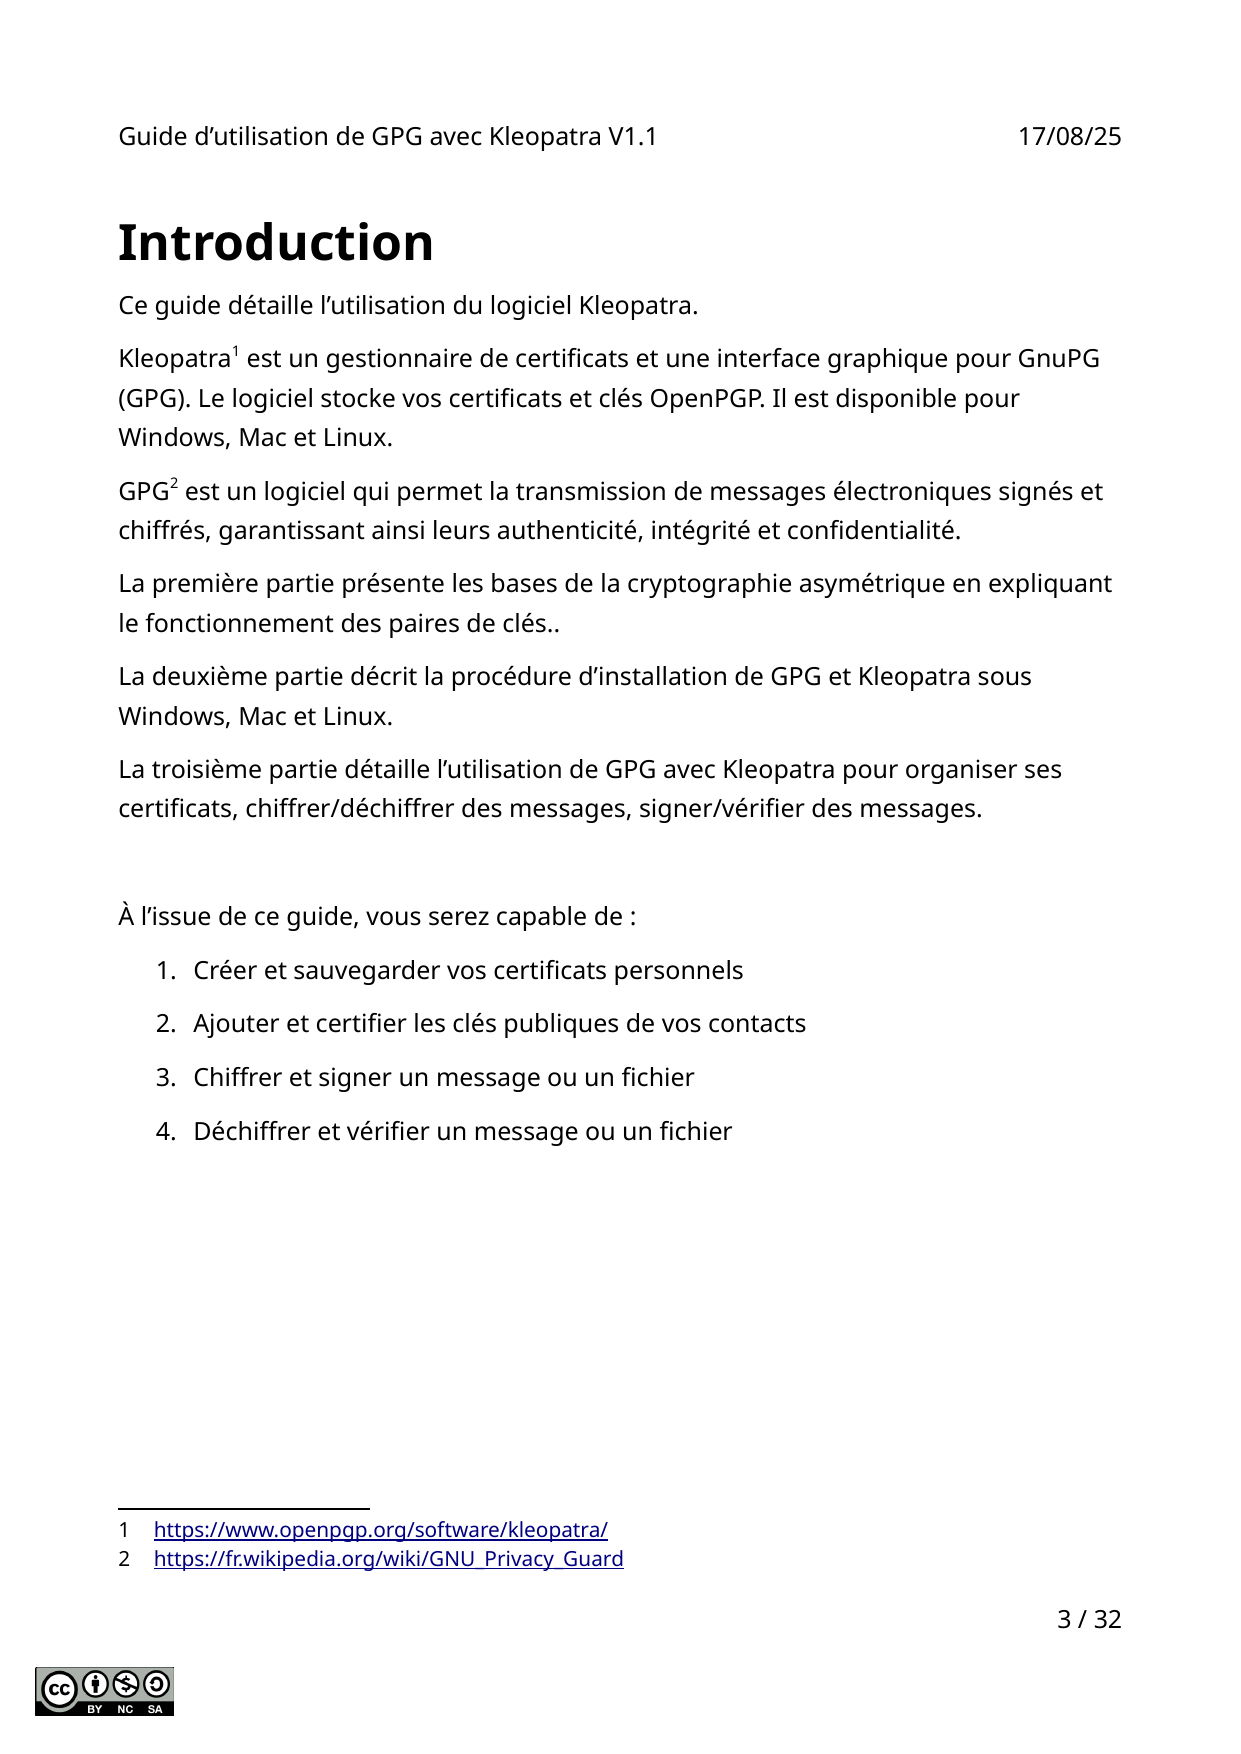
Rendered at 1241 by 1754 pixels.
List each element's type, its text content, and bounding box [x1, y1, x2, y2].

list Déchiffrer et vérifier un message ou un fichier [156, 1113, 1122, 1148]
text La première partie présente les bases de la cryptographie asymétrique en expliquant le fonctionnement des paires de clés.. [118, 566, 1122, 639]
text https://fr.wikipedia.org/wiki/GNU_Privacy_Guard [118, 1544, 1122, 1572]
picture [35, 1667, 174, 1716]
text À l’issue de ce guide, vous serez capable de : [118, 898, 1122, 933]
text La deuxième partie décrit la procédure d’installation de GPG et Kleopatra sous Windows, Mac et Linux. [118, 659, 1122, 732]
subtitle Introduction [118, 207, 1122, 275]
list Créer et sauvegarder vos certificats personnels [156, 952, 1122, 986]
list Ajouter et certifier les clés publiques de vos contacts [156, 1006, 1122, 1040]
list Chiffrer et signer un message ou un fichier [156, 1060, 1122, 1094]
text Ce guide détaille l’utilisation du logiciel Kleopatra. [118, 287, 1122, 321]
text https://www.openpgp.org/software/kleopatra/ [118, 1515, 1122, 1544]
text GPG est un logiciel qui permet la transmission de messages électroniques signés et chiffrés, garantissant ainsi leurs authenticité, intégrité et confidentialité. [118, 473, 1122, 546]
text Kleopatra est un gestionnaire de certificats et une interface graphique pour GnuPG (GPG). Le logiciel stocke vos certificats et clés OpenPGP. Il est disponible pour Windows, Mac et Linux. [118, 341, 1122, 453]
text La troisième partie détaille l’utilisation de GPG avec Kleopatra pour organiser ses certificats, chiffrer/déchiffrer des messages, signer/vérifier des messages. [118, 752, 1122, 825]
